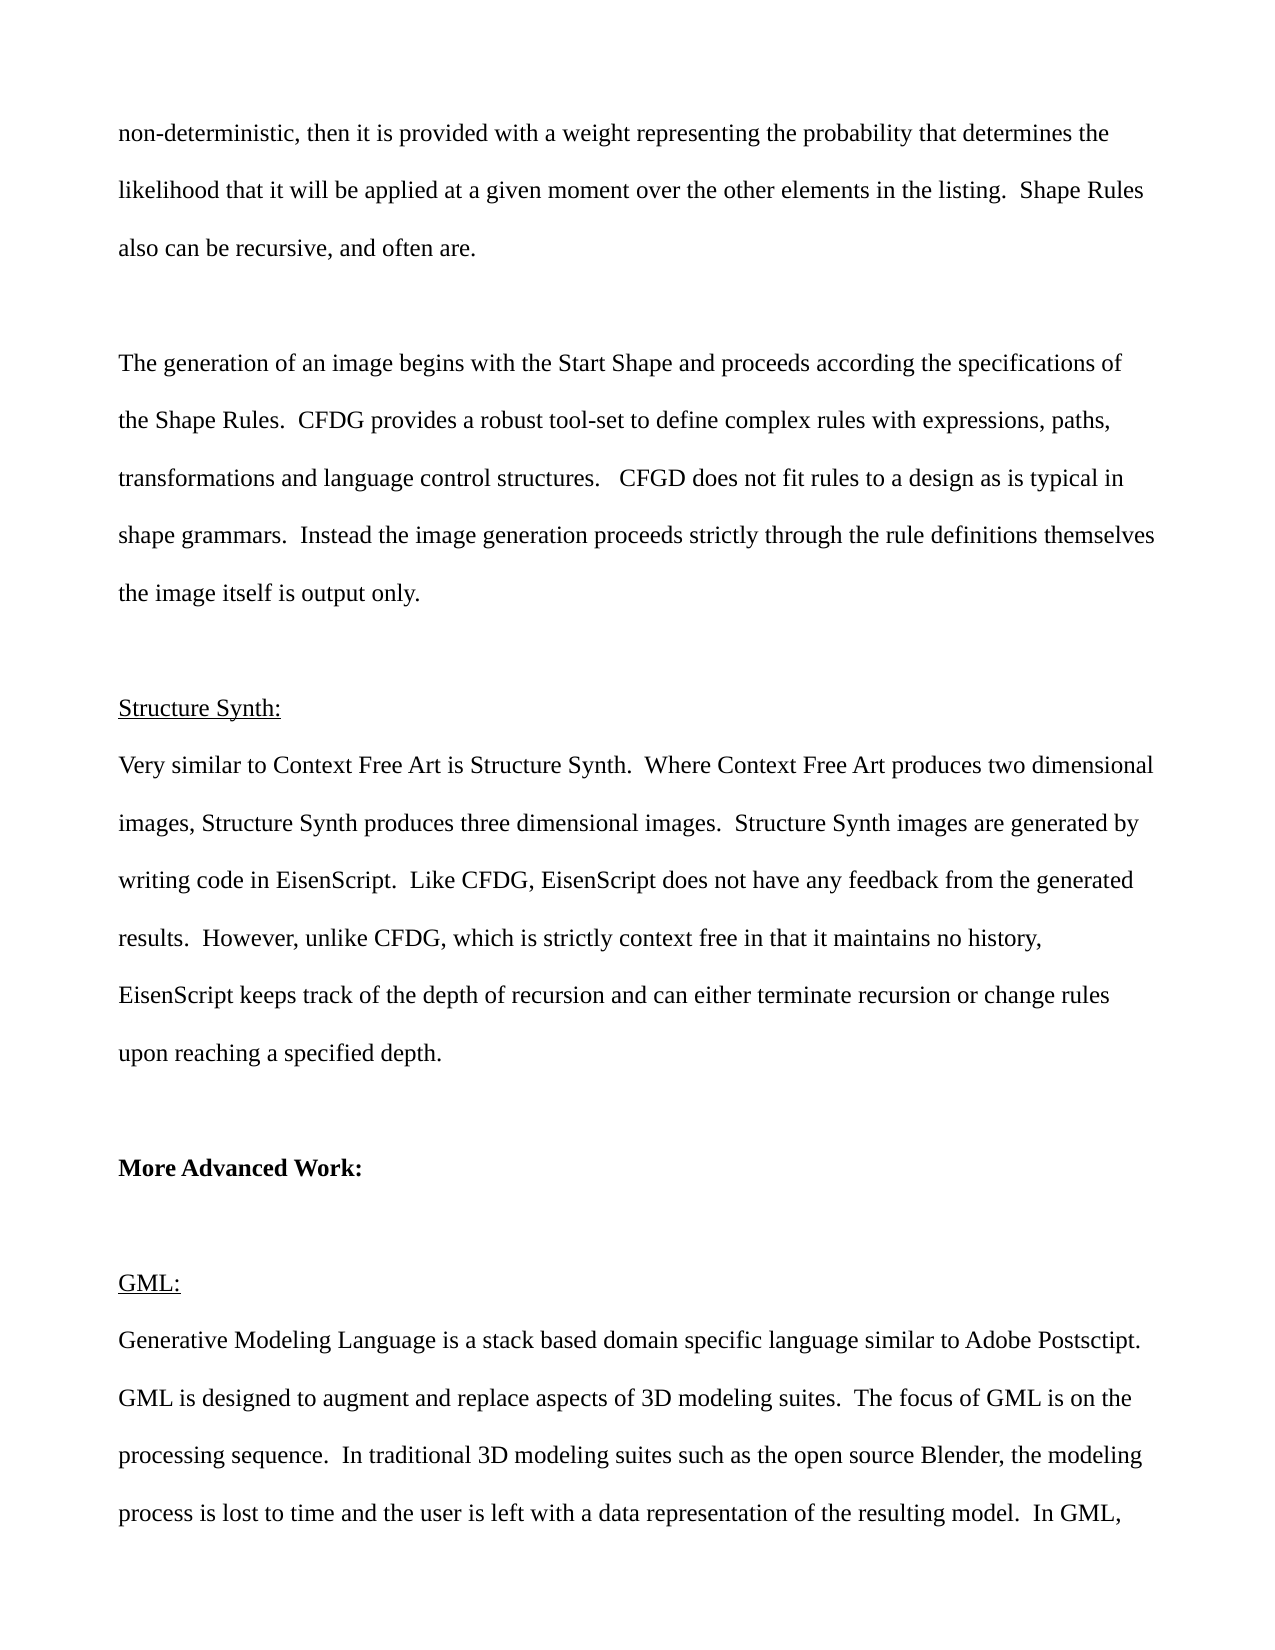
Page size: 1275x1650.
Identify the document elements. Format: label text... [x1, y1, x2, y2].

text The generation of an image begins with the Start Shape and proceeds according the specifications of the Shape Rules. CFDG provides a robust tool-set to define complex rules with expressions, paths, transformations and language control structures. CFGD does not fit rules to a design as is typical in shape grammars. Instead the image generation proceeds strictly through the rule definitions themselves the image itself is output only. [118, 348, 1157, 607]
text Structure Synth: [118, 693, 1157, 722]
text Very similar to Context Free Art is Structure Synth. Where Context Free Art produces two dimensional images, Structure Synth produces three dimensional images. Structure Synth images are generated by writing code in EisenScript. Like CFDG, EisenScript does not have any feedback from the generated results. However, unlike CFDG, which is strictly context free in that it maintains no history, EisenScript keeps track of the depth of recursion and can either terminate recursion or change rules upon reaching a specified depth. [118, 751, 1157, 1067]
text More Advanced Work: [118, 1153, 1157, 1182]
text GML: [118, 1268, 1157, 1297]
text Generative Modeling Language is a stack based domain specific language similar to Adobe Postsctipt. GML is designed to augment and replace aspects of 3D modeling suites. The focus of GML is on the processing sequence. In traditional 3D modeling suites such as the open source Blender, the modeling process is lost to time and the user is left with a data representation of the resulting model. In GML, [118, 1326, 1157, 1527]
text non-deterministic, then it is provided with a weight representing the probability that determines the likelihood that it will be applied at a given moment over the other elements in the listing. Shape Rules also can be recursive, and often are. [118, 118, 1157, 262]
